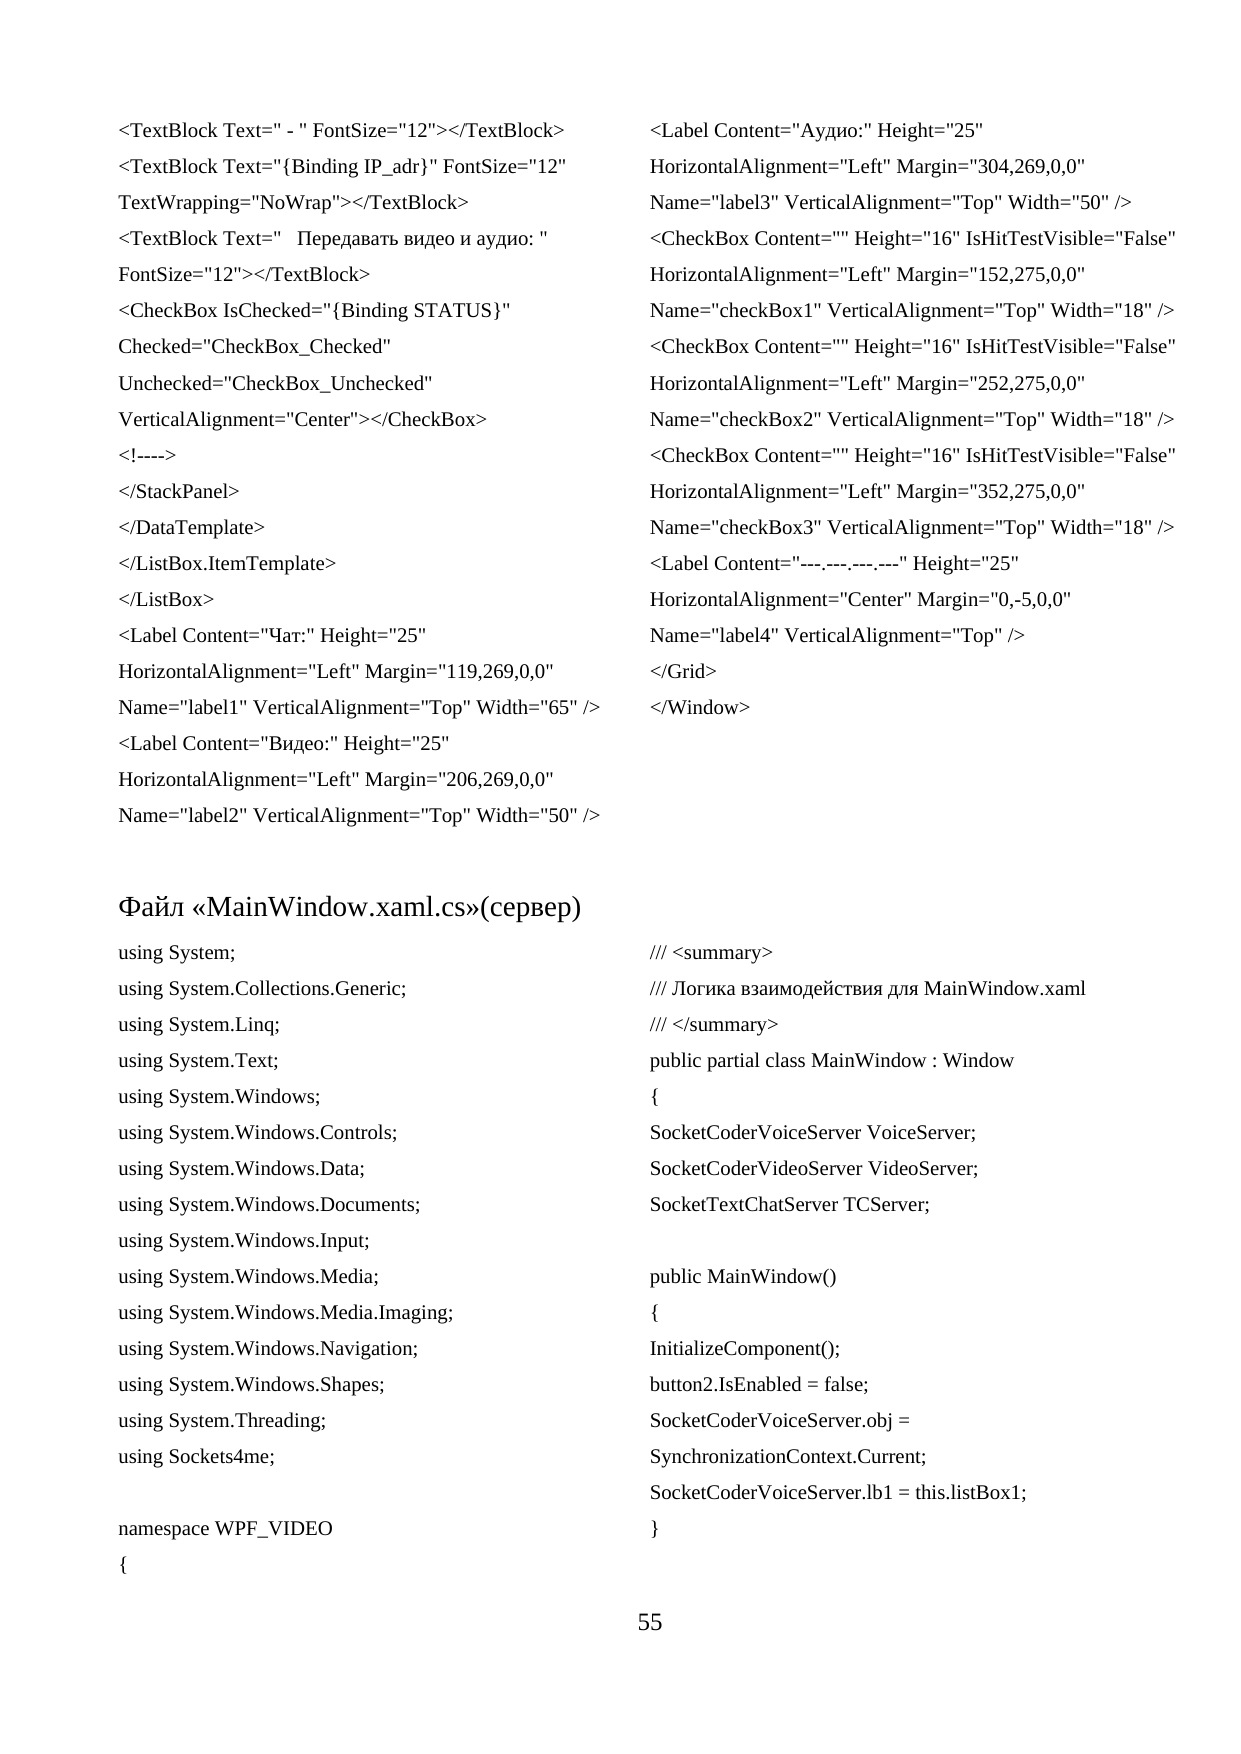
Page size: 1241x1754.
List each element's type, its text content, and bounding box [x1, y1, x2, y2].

text using System.Windows.Media; [118, 1264, 649, 1288]
text SocketCoderVoiceServer.lb1 = this.listBox1; [649, 1480, 1181, 1504]
text using System.Windows; [118, 1084, 649, 1108]
text <Label Content="Аудио:" Height="25" HorizontalAlignment="Left" Margin="304,269,0,0" Name="label3" VerticalAlignment="Top" Width="50" /> [649, 118, 1181, 214]
text <CheckBox IsChecked="{Binding STATUS}" Checked="CheckBox_Checked" Unchecked="CheckBox_Unchecked" VerticalAlignment="Center"></CheckBox> [118, 298, 649, 431]
text </ListBox> [118, 587, 649, 611]
text SocketCoderVideoServer VideoServer; [649, 1156, 1181, 1180]
text using System.Windows.Media.Imaging; [118, 1300, 649, 1324]
text button2.IsEnabled = false; [649, 1372, 1181, 1396]
text { [649, 1300, 1181, 1324]
text <Label Content="Чат:" Height="25" HorizontalAlignment="Left" Margin="119,269,0,0" Name="label1" VerticalAlignment="Top" Width="65" /> [118, 623, 649, 719]
text <TextBlock Text=" Передавать видео и аудио: " FontSize="12"></TextBlock> [118, 226, 649, 286]
text using System; [118, 939, 649, 964]
text </Grid> [649, 659, 1181, 683]
text <!----> [118, 442, 649, 467]
text namespace WPF_VIDEO [118, 1516, 649, 1540]
text using System.Linq; [118, 1012, 649, 1036]
text /// <summary> [649, 939, 1181, 964]
text <CheckBox Content="" Height="16" IsHitTestVisible="False" HorizontalAlignment="Left" Margin="352,275,0,0" Name="checkBox3" VerticalAlignment="Top" Width="18" /> [649, 442, 1181, 539]
text Файл «MainWindow.xaml.cs»(сервер) [118, 889, 1181, 923]
text SocketCoderVoiceServer.obj = SynchronizationContext.Current; [649, 1408, 1181, 1468]
text using System.Windows.Navigation; [118, 1336, 649, 1360]
text using System.Windows.Data; [118, 1156, 649, 1180]
text SocketTextChatServer TCServer; [649, 1192, 1181, 1216]
text } [649, 1516, 1181, 1540]
text using System.Collections.Generic; [118, 976, 649, 1000]
text using System.Windows.Shapes; [118, 1372, 649, 1396]
text </StackPanel> [118, 478, 649, 503]
text using System.Windows.Documents; [118, 1192, 649, 1216]
text </DataTemplate> [118, 514, 649, 539]
text using System.Text; [118, 1048, 649, 1072]
text using Sockets4me; [118, 1444, 649, 1468]
text { [118, 1552, 649, 1576]
text </Window> [649, 695, 1181, 719]
text </ListBox.ItemTemplate> [118, 551, 649, 575]
text /// Логика взаимодействия для MainWindow.xaml [649, 976, 1181, 1000]
text using System.Threading; [118, 1408, 649, 1432]
text <CheckBox Content="" Height="16" IsHitTestVisible="False" HorizontalAlignment="Left" Margin="152,275,0,0" Name="checkBox1" VerticalAlignment="Top" Width="18" /> [649, 226, 1181, 322]
text SocketCoderVoiceServer VoiceServer; [649, 1120, 1181, 1144]
text InitializeComponent(); [649, 1336, 1181, 1360]
text <TextBlock Text=" - " FontSize="12"></TextBlock> [118, 118, 649, 142]
text using System.Windows.Input; [118, 1228, 649, 1252]
text <Label Content="Видео:" Height="25" HorizontalAlignment="Left" Margin="206,269,0,0" Name="label2" VerticalAlignment="Top" Width="50" /> [118, 731, 649, 827]
text public MainWindow() [649, 1264, 1181, 1288]
text <CheckBox Content="" Height="16" IsHitTestVisible="False" HorizontalAlignment="Left" Margin="252,275,0,0" Name="checkBox2" VerticalAlignment="Top" Width="18" /> [649, 334, 1181, 431]
text public partial class MainWindow : Window [649, 1048, 1181, 1072]
text { [649, 1084, 1181, 1108]
text <Label Content="---.---.---.---" Height="25" HorizontalAlignment="Center" Margin="0,-5,0,0" Name="label4" VerticalAlignment="Top" /> [649, 551, 1181, 647]
text <TextBlock Text="{Binding IP_adr}" FontSize="12" TextWrapping="NoWrap"></TextBlock> [118, 154, 649, 214]
text using System.Windows.Controls; [118, 1120, 649, 1144]
text /// </summary> [649, 1012, 1181, 1036]
